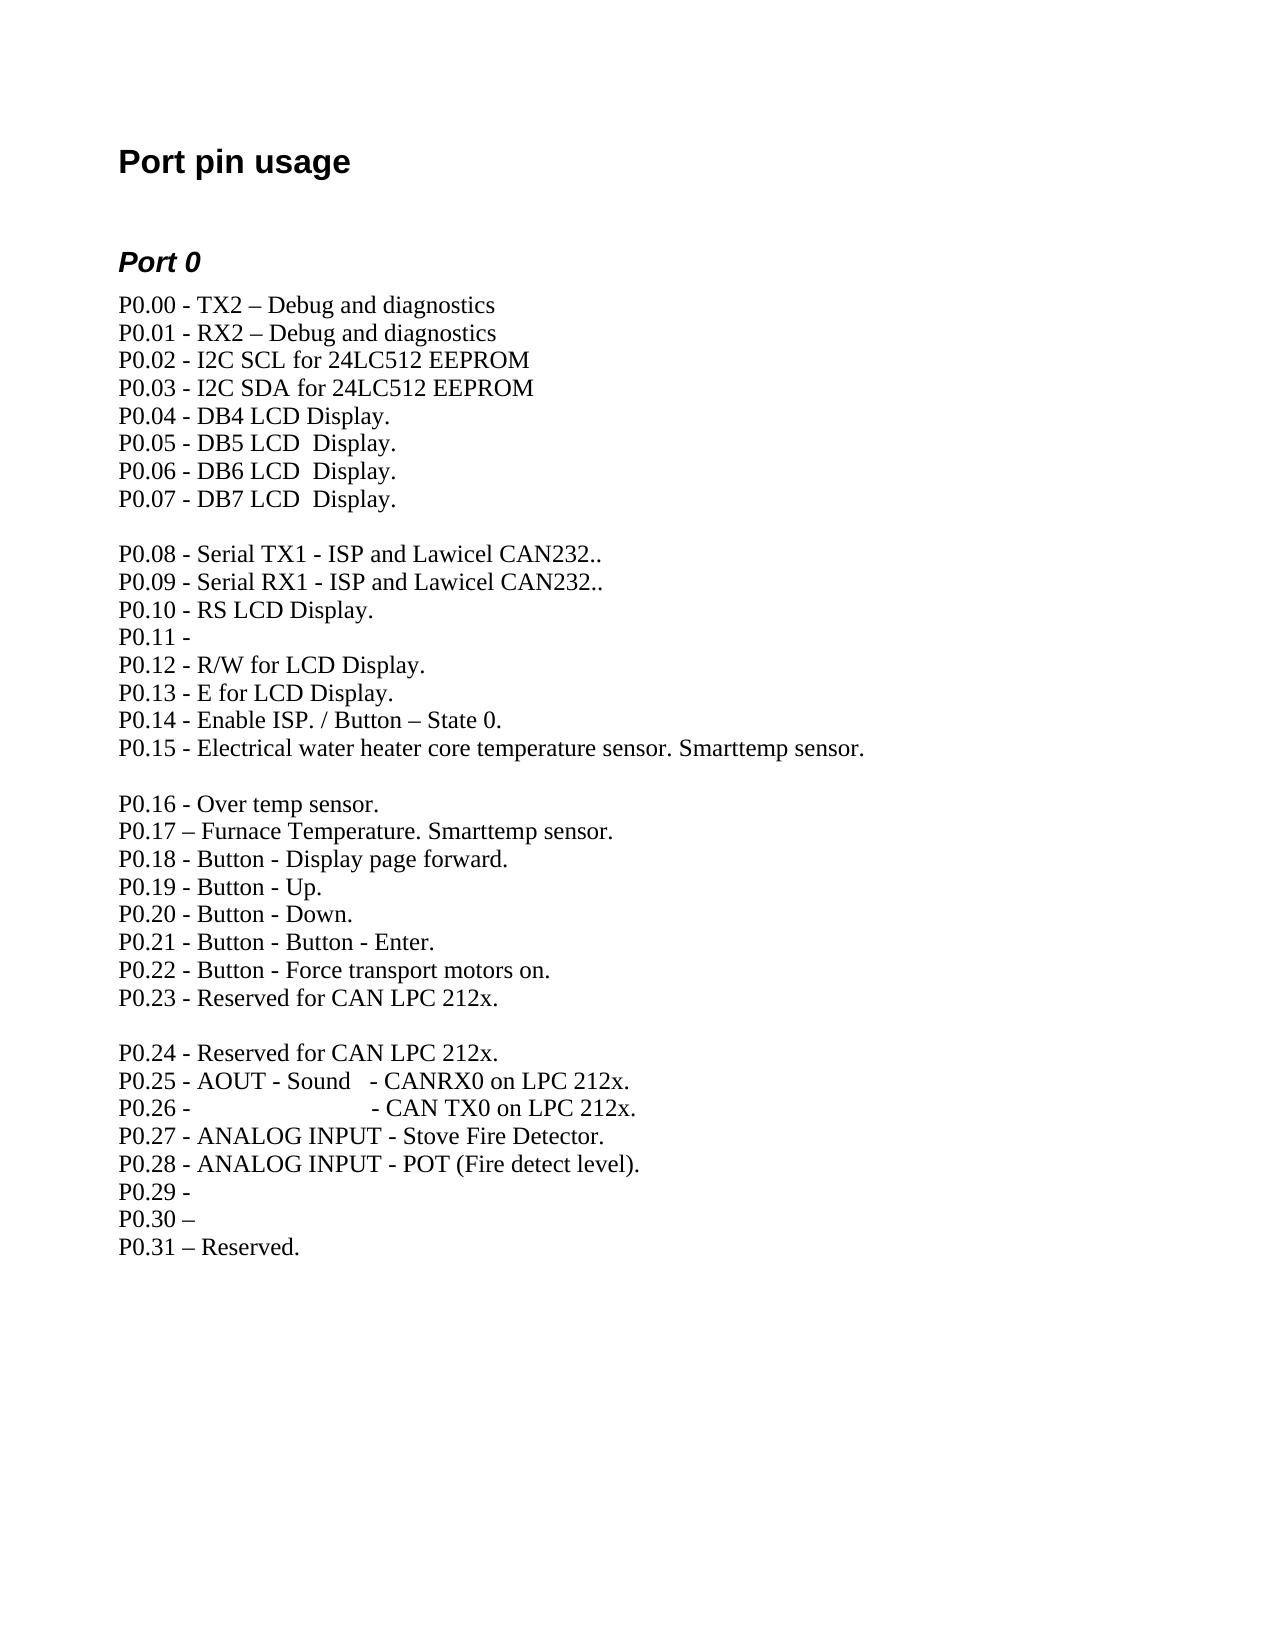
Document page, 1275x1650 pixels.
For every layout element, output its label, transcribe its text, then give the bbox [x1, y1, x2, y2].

text P0.07 - DB7 LCD Display. [118, 485, 1157, 513]
text P0.20 - Button - Down. [118, 901, 1157, 928]
text P0.24 - Reserved for CAN LPC 212x. [118, 1039, 1157, 1067]
text P0.14 - Enable ISP. / Button – State 0. [118, 707, 1157, 734]
text P0.22 - Button - Force transport motors on. [118, 956, 1157, 984]
text P0.12 - R/W for LCD Display. [118, 651, 1157, 679]
text P0.09 - Serial RX1 - ISP and Lawicel CAN232.. [118, 568, 1157, 596]
text P0.15 - Electrical water heater core temperature sensor. Smarttemp sensor. [118, 734, 1157, 762]
text P0.03 - I2C SDA for 24LC512 EEPROM [118, 374, 1157, 402]
text P0.18 - Button - Display page forward. [118, 845, 1157, 873]
text P0.17 – Furnace Temperature. Smarttemp sensor. [118, 817, 1157, 845]
text P0.19 - Button - Up. [118, 873, 1157, 901]
text P0.21 - Button - Button - Enter. [118, 928, 1157, 956]
text P0.13 - E for LCD Display. [118, 679, 1157, 707]
text P0.29 - [118, 1178, 1157, 1205]
text P0.04 - DB4 LCD Display. [118, 402, 1157, 429]
text P0.11 - [118, 623, 1157, 651]
text P0.27 - ANALOG INPUT - Stove Fire Detector. [118, 1122, 1157, 1150]
text P0.28 - ANALOG INPUT - POT (Fire detect level). [118, 1150, 1157, 1178]
text P0.00 - TX2 – Debug and diagnostics [118, 291, 1157, 319]
text P0.06 - DB6 LCD Display. [118, 457, 1157, 485]
text P0.16 - Over temp sensor. [118, 790, 1157, 817]
text P0.02 - I2C SCL for 24LC512 EEPROM [118, 346, 1157, 374]
subtitle Port pin usage [118, 143, 1157, 181]
text P0.10 - RS LCD Display. [118, 596, 1157, 623]
text P0.01 - RX2 – Debug and diagnostics [118, 319, 1157, 346]
text P0.05 - DB5 LCD Display. [118, 429, 1157, 457]
text P0.08 - Serial TX1 - ISP and Lawicel CAN232.. [118, 540, 1157, 568]
text P0.25 - AOUT - Sound - CANRX0 on LPC 212x. [118, 1067, 1157, 1094]
text P0.31 – Reserved. [118, 1233, 1157, 1261]
text P0.30 – [118, 1205, 1157, 1233]
text P0.23 - Reserved for CAN LPC 212x. [118, 984, 1157, 1011]
subtitle Port 0 [118, 246, 1157, 278]
text P0.26 - - CAN TX0 on LPC 212x. [118, 1094, 1157, 1122]
